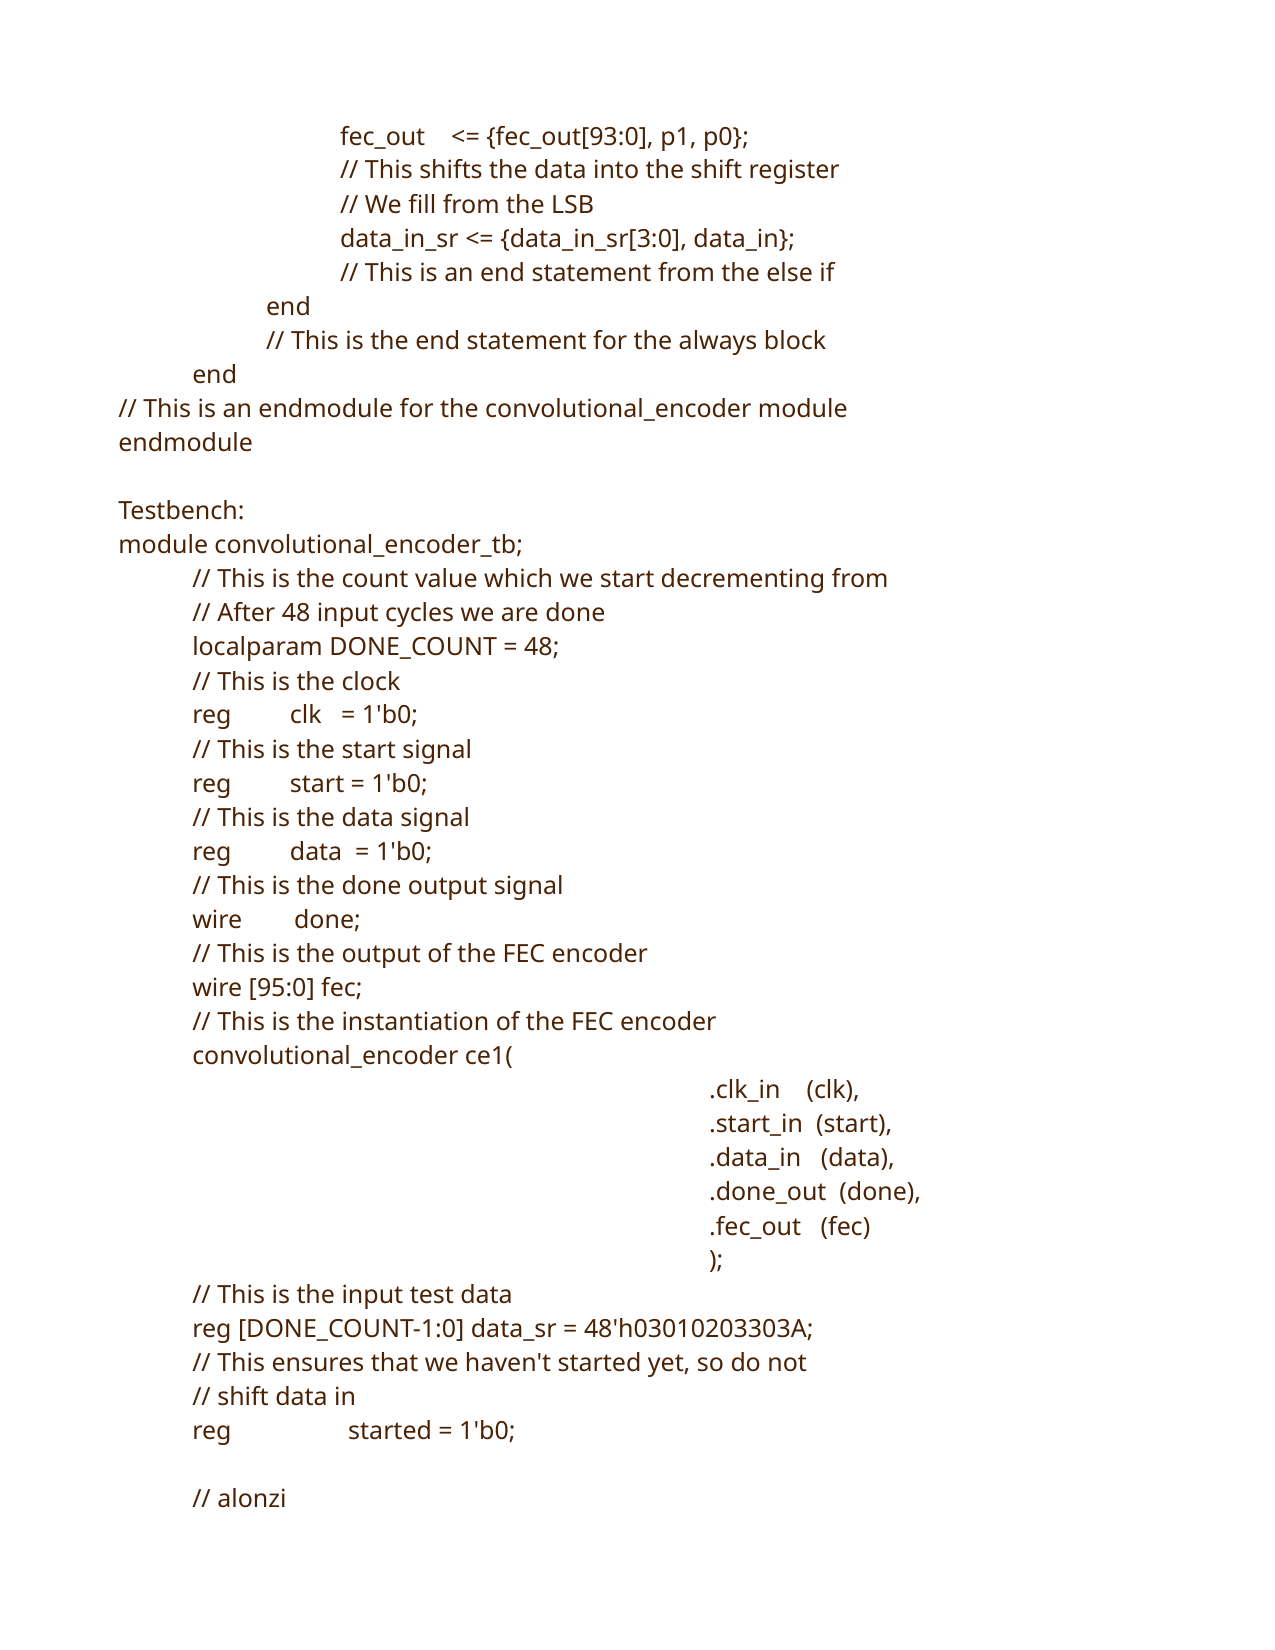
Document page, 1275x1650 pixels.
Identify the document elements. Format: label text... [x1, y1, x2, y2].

text .done_out (done), [118, 1174, 1157, 1208]
text // This is the instantiation of the FEC encoder [118, 1004, 1157, 1038]
text // This is the count value which we start decrementing from [118, 561, 1157, 595]
text reg [DONE_COUNT-1:0] data_sr = 48'h03010203303A; [118, 1310, 1157, 1344]
text // shift data in [118, 1378, 1157, 1412]
text ); [118, 1242, 1157, 1276]
text wire [95:0] fec; [118, 970, 1157, 1004]
text // This ensures that we haven't started yet, so do not [118, 1344, 1157, 1378]
text // We fill from the LSB [118, 186, 1157, 220]
text // This is the output of the FEC encoder [118, 936, 1157, 970]
text reg data = 1'b0; [118, 833, 1157, 867]
text end [118, 357, 1157, 391]
text reg start = 1'b0; [118, 765, 1157, 799]
text Testbench: [118, 493, 1157, 527]
text fec_out <= {fec_out[93:0], p1, p0}; [118, 118, 1157, 152]
text module convolutional_encoder_tb; [118, 527, 1157, 561]
text .fec_out (fec) [118, 1208, 1157, 1242]
text .start_in (start), [118, 1106, 1157, 1140]
text wire done; [118, 902, 1157, 936]
text // This is the start signal [118, 731, 1157, 765]
text // This is an endmodule for the convolutional_encoder module [118, 391, 1157, 425]
text // This is an end statement from the else if [118, 254, 1157, 288]
text data_in_sr <= {data_in_sr[3:0], data_in}; [118, 220, 1157, 254]
text .clk_in (clk), [118, 1072, 1157, 1106]
text // This shifts the data into the shift register [118, 152, 1157, 186]
text // This is the input test data [118, 1276, 1157, 1310]
text // This is the end statement for the always block [118, 322, 1157, 357]
text // This is the clock [118, 663, 1157, 697]
text // alonzi [118, 1481, 1157, 1515]
text convolutional_encoder ce1( [118, 1038, 1157, 1072]
text endmodule [118, 425, 1157, 459]
text end [118, 288, 1157, 322]
text reg started = 1'b0; [118, 1412, 1157, 1447]
text reg clk = 1'b0; [118, 697, 1157, 731]
text .data_in (data), [118, 1140, 1157, 1174]
text // This is the data signal [118, 799, 1157, 833]
text // This is the done output signal [118, 867, 1157, 902]
text // After 48 input cycles we are done [118, 595, 1157, 629]
text localparam DONE_COUNT = 48; [118, 629, 1157, 663]
